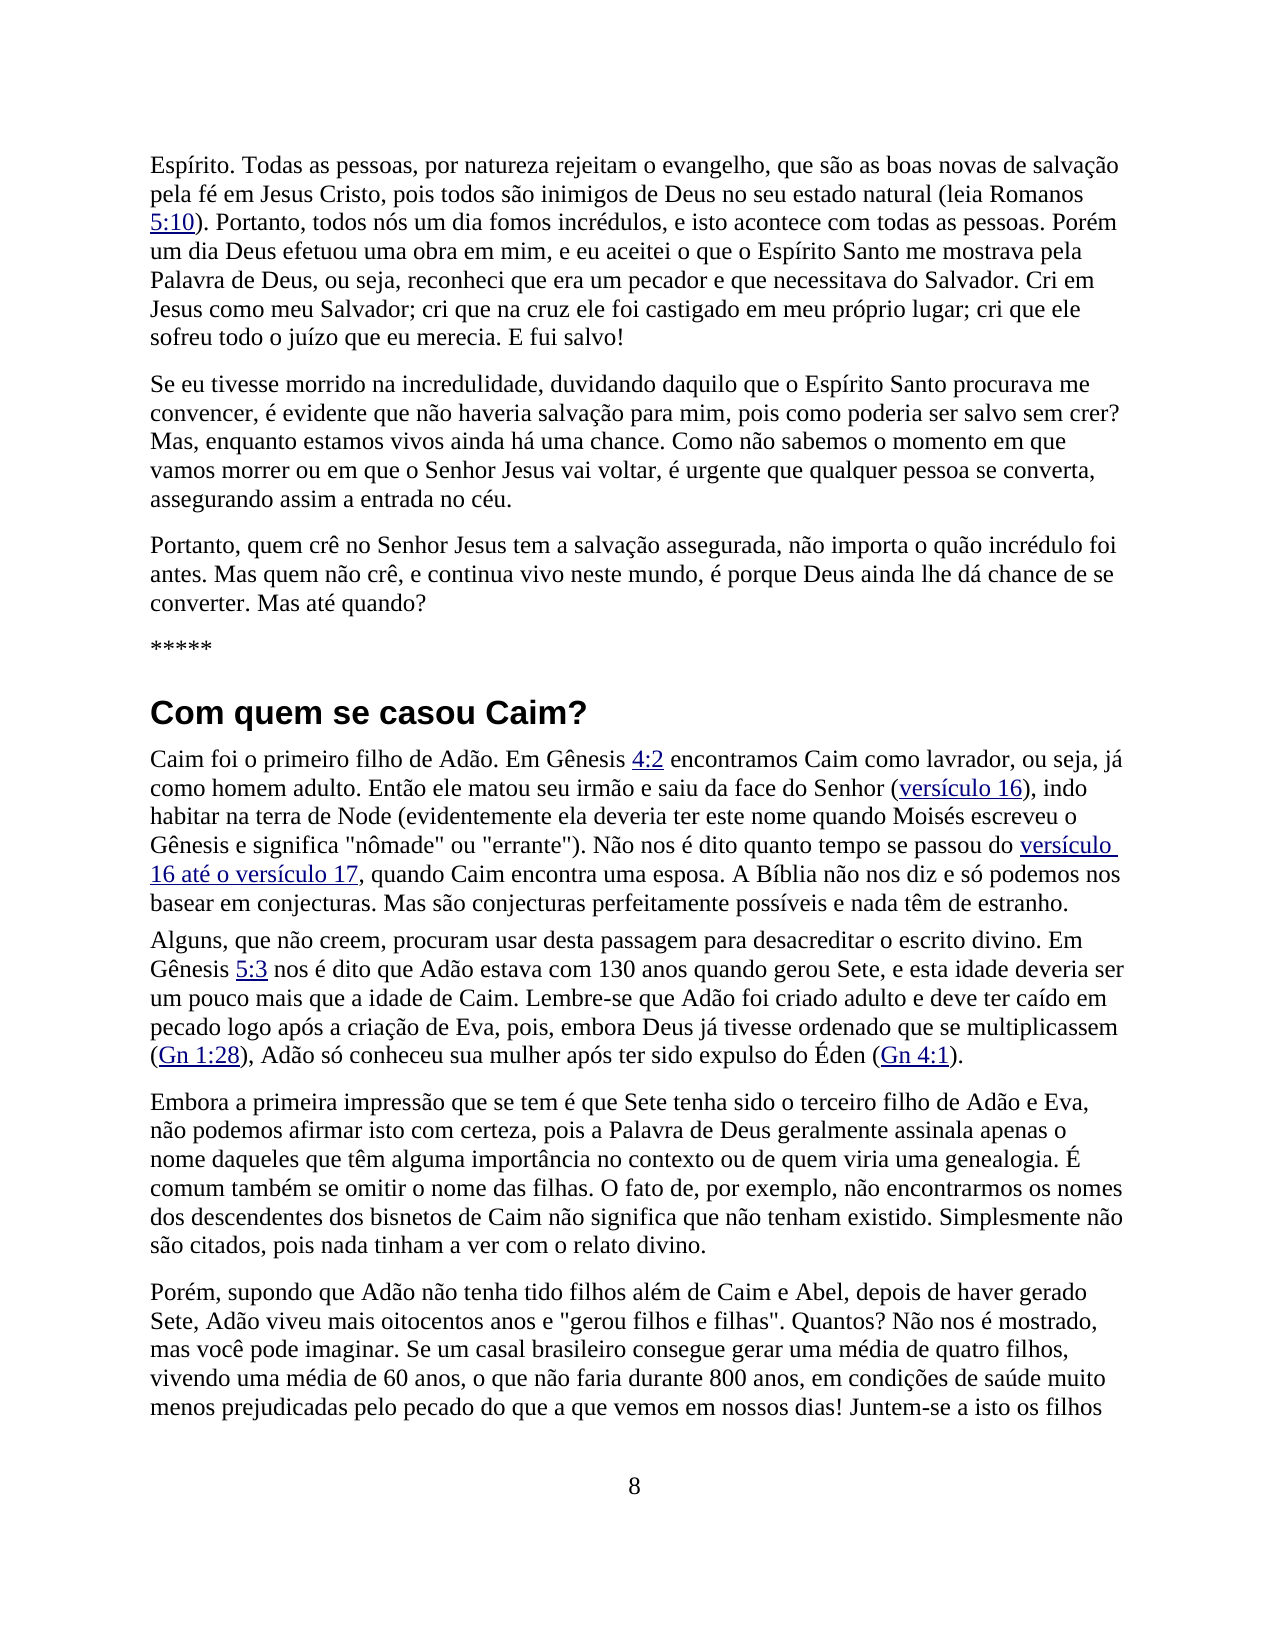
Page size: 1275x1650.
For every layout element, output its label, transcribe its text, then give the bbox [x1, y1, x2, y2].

text Porém, supondo que Adão não tenha tido filhos além de Caim e Abel, depois de haver gerado Sete, Adão viveu mais oitocentos anos e "gerou filhos e filhas". Quantos? Não nos é mostrado, mas você pode imaginar. Se um casal brasileiro consegue gerar uma média de quatro filhos, vivendo uma média de 60 anos, o que não faria durante 800 anos, em condições de saúde muito menos prejudicadas pelo pecado do que a que vemos em nossos dias! Juntem-se a isto os filhos [150, 1277, 1125, 1421]
text Alguns, que não creem, procuram usar desta passagem para desacreditar o escrito divino. Em Gênesis 5:3 nos é dito que Adão estava com 130 anos quando gerou Sete, e esta idade deveria ser um pouco mais que a idade de Caim. Lembre-se que Adão foi criado adulto e deve ter caído em pecado logo após a criação de Eva, pois, embora Deus já tivesse ordenado que se multiplicassem (Gn 1:28), Adão só conheceu sua mulher após ter sido expulso do Éden (Gn 4:1). [150, 925, 1125, 1069]
text Caim foi o primeiro filho de Adão. Em Gênesis 4:2 encontramos Caim como lavrador, ou seja, já como homem adulto. Então ele matou seu irmão e saiu da face do Senhor (versículo 16), indo habitar na terra de Node (evidentemente ela deveria ter este nome quando Moisés escreveu o Gênesis e significa "nômade" ou "errante"). Não nos é dito quanto tempo se passou do versículo 16 até o versículo 17, quando Caim encontra uma esposa. A Bíblia não nos diz e só podemos nos basear em conjecturas. Mas são conjecturas perfeitamente possíveis e nada têm de estranho. [150, 744, 1125, 916]
text Espírito. Todas as pessoas, por natureza rejeitam o evangelho, que são as boas novas de salvação pela fé em Jesus Cristo, pois todos são inimigos de Deus no seu estado natural (leia Romanos 5:10). Portanto, todos nós um dia fomos incrédulos, e isto acontece com todas as pessoas. Porém um dia Deus efetuou uma obra em mim, e eu aceitei o que o Espírito Santo me mostrava pela Palavra de Deus, ou seja, reconheci que era um pecador e que necessitava do Salvador. Cri em Jesus como meu Salvador; cri que na cruz ele foi castigado em meu próprio lugar; cri que ele sofreu todo o juízo que eu merecia. E fui salvo! [150, 150, 1125, 351]
text Embora a primeira impressão que se tem é que Sete tenha sido o terceiro filho de Adão e Eva, não podemos afirmar isto com certeza, pois a Palavra de Deus geralmente assinala apenas o nome daqueles que têm alguma importância no contexto ou de quem viria uma genealogia. É comum também se omitir o nome das filhas. O fato de, por exemplo, não encontrarmos os nomes dos descendentes dos bisnetos de Caim não significa que não tenham existido. Simplesmente não são citados, pois nada tinham a ver com o relato divino. [150, 1087, 1125, 1259]
text Se eu tivesse morrido na incredulidade, duvidando daquilo que o Espírito Santo procurava me convencer, é evidente que não haveria salvação para mim, pois como poderia ser salvo sem crer? Mas, enquanto estamos vivos ainda há uma chance. Como não sabemos o momento em que vamos morrer ou em que o Senhor Jesus vai voltar, é urgente que qualquer pessoa se converta, assegurando assim a entrada no céu. [150, 369, 1125, 513]
text Portanto, quem crê no Senhor Jesus tem a salvação assegurada, não importa o quão incrédulo foi antes. Mas quem não crê, e continua vivo neste mundo, é porque Deus ainda lhe dá chance de se converter. Mas até quando? [150, 530, 1125, 617]
text ***** [150, 634, 1125, 663]
subtitle Com quem se casou Caim? [150, 693, 1125, 731]
